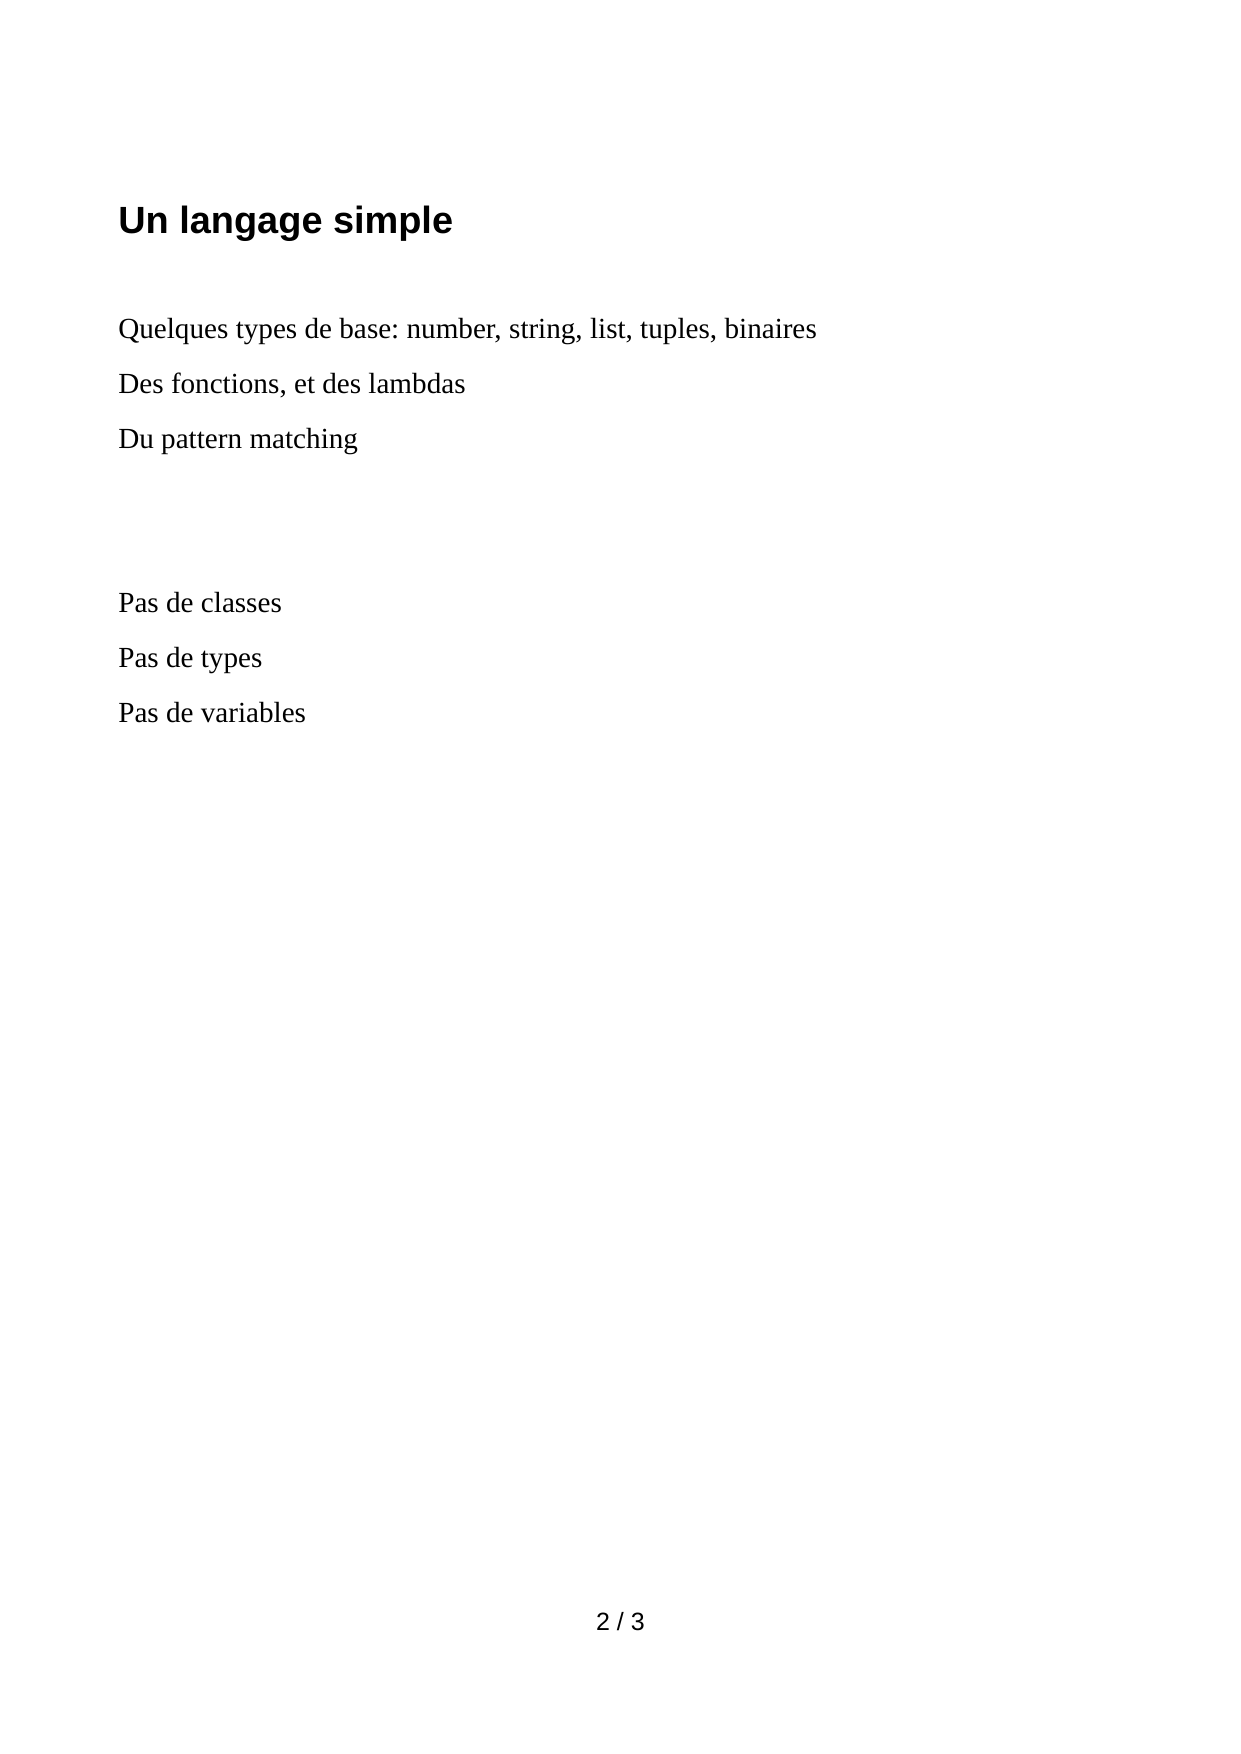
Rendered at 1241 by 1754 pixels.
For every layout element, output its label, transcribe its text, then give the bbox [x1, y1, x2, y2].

text Pas de variables [118, 695, 1122, 729]
subtitle Un langage simple [118, 198, 1122, 242]
text Des fonctions, et des lambdas [118, 366, 1122, 400]
text Pas de types [118, 640, 1122, 674]
text Du pattern matching [118, 421, 1122, 455]
text Quelques types de base: number, string, list, tuples, binaires [118, 312, 1122, 345]
text Pas de classes [118, 586, 1122, 619]
